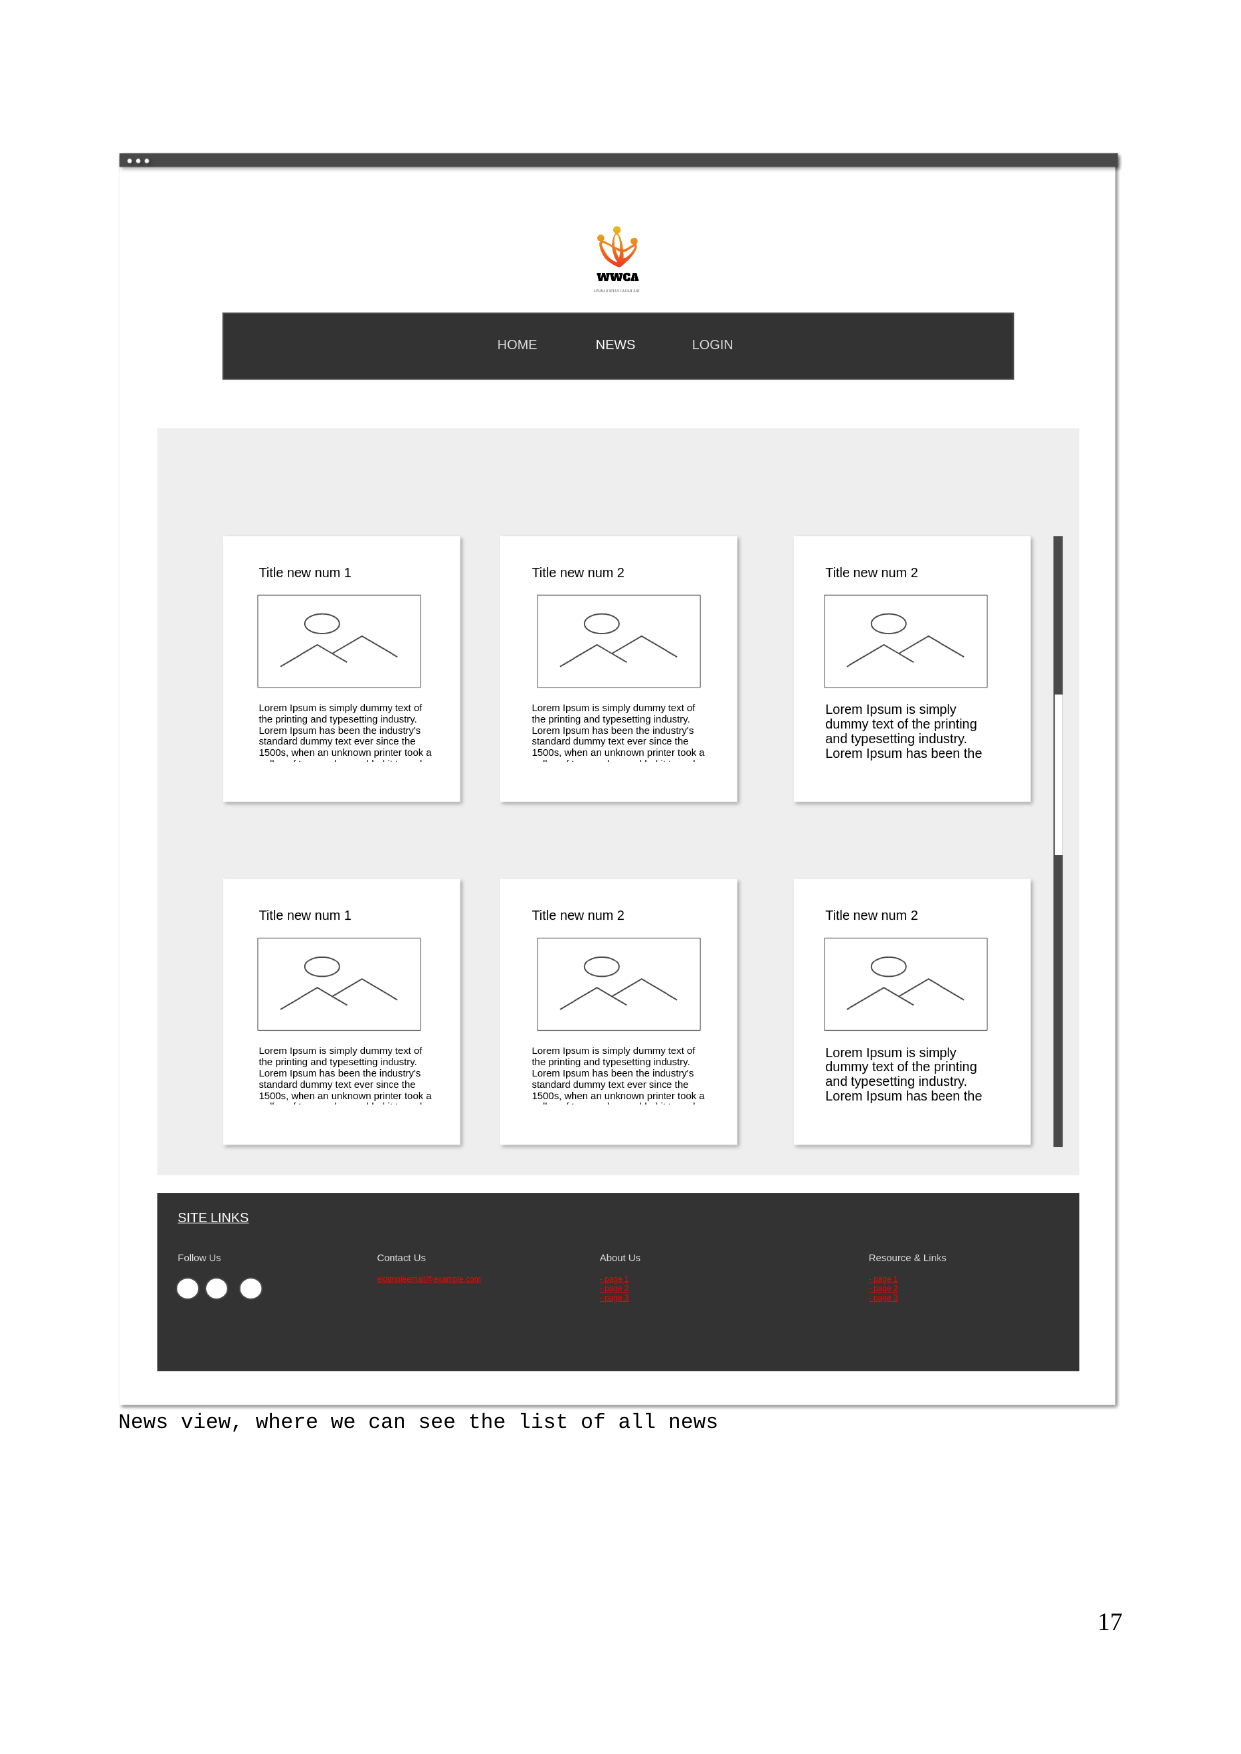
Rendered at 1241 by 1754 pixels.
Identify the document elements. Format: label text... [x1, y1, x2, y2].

picture [118, 152, 1123, 1411]
text [118, 147, 1122, 152]
text News view, where we can see the list of all news [118, 1411, 1122, 1434]
